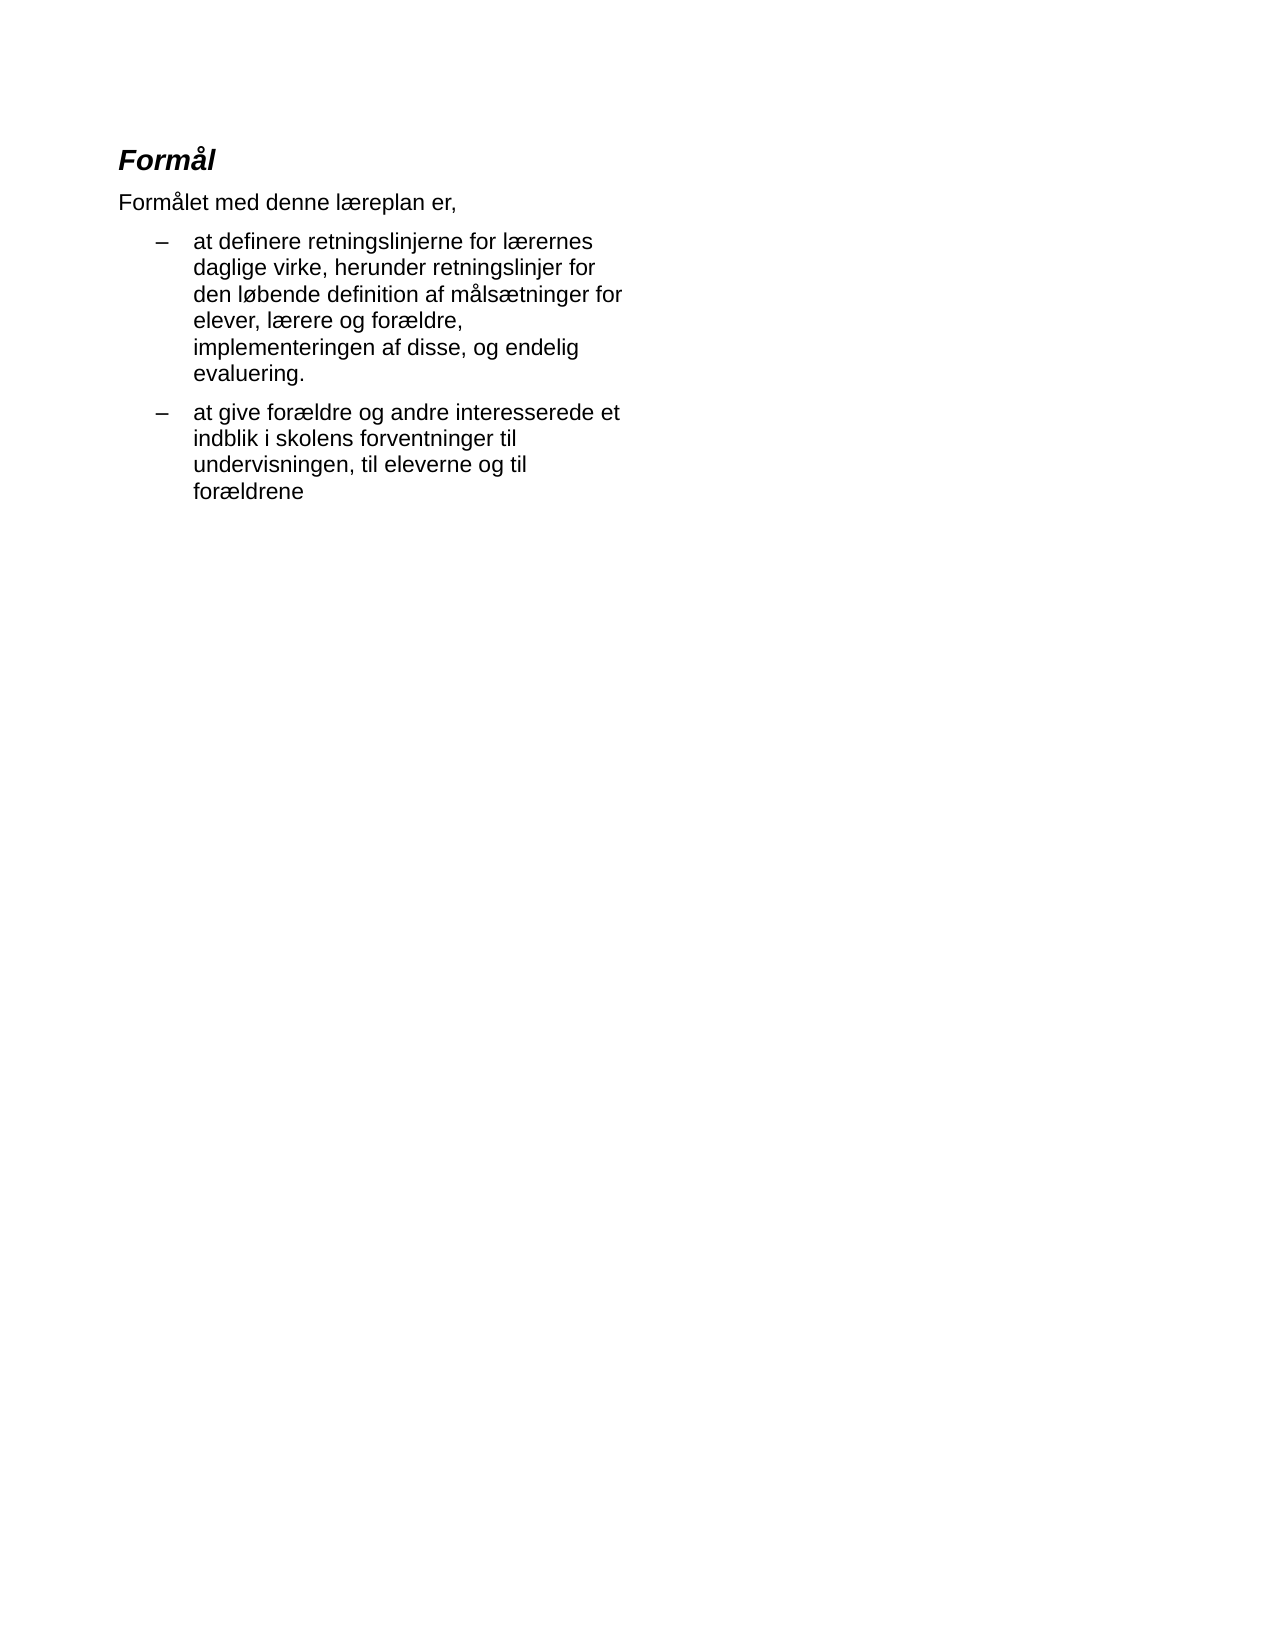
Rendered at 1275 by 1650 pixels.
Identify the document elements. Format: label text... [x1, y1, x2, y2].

subtitle Formål [118, 143, 637, 177]
text Formålet med denne læreplan er, [118, 189, 637, 216]
list at give forældre og andre interesserede et indblik i skolens forventninger til undervisningen, til eleverne og til forældrene [156, 399, 637, 504]
list at definere retningslinjerne for lærernes daglige virke, herunder retningslinjer for den løbende definition af målsætninger for elever, lærere og forældre, implementeringen af disse, og endelig evaluering. [156, 228, 637, 386]
